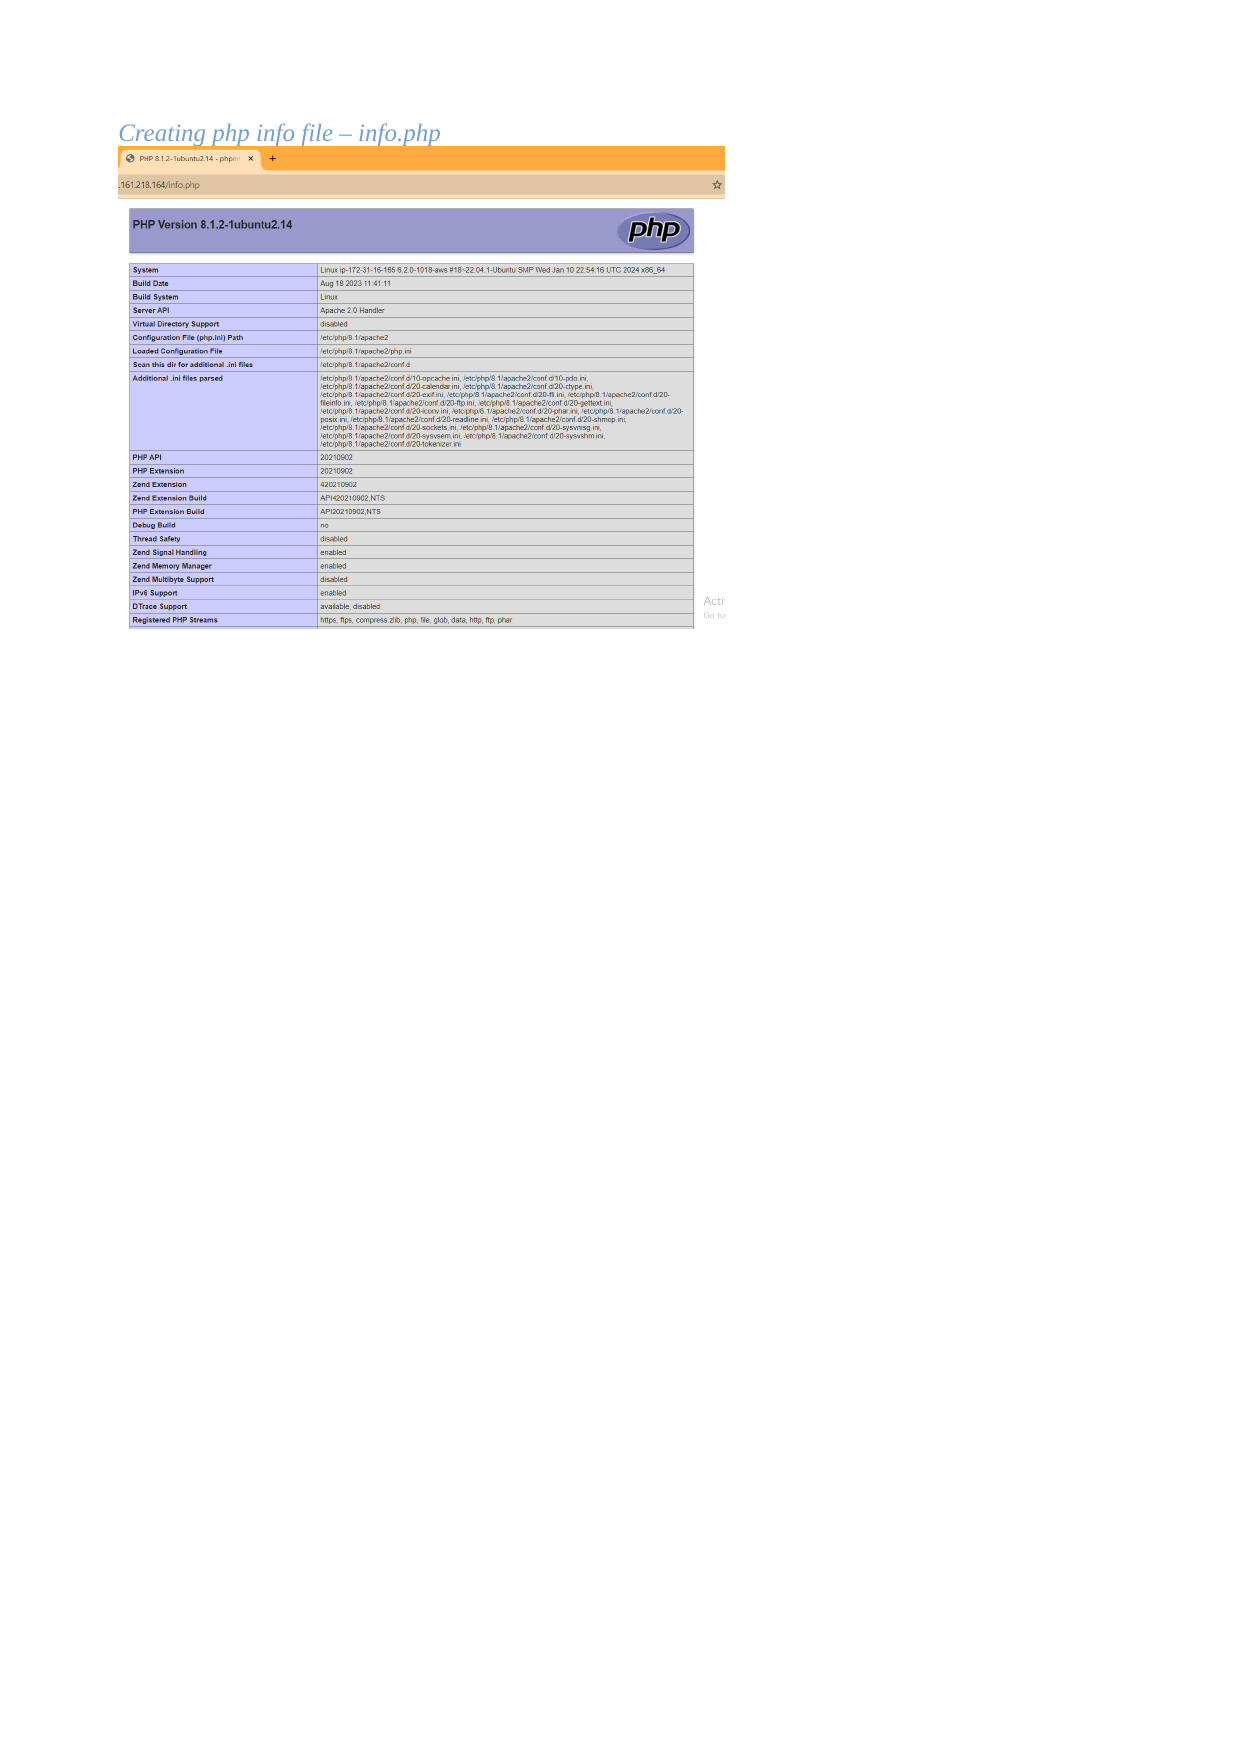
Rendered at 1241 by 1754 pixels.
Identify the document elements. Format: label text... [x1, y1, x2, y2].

picture [118, 146, 725, 629]
text Creating php info file – info.php [118, 118, 1122, 629]
